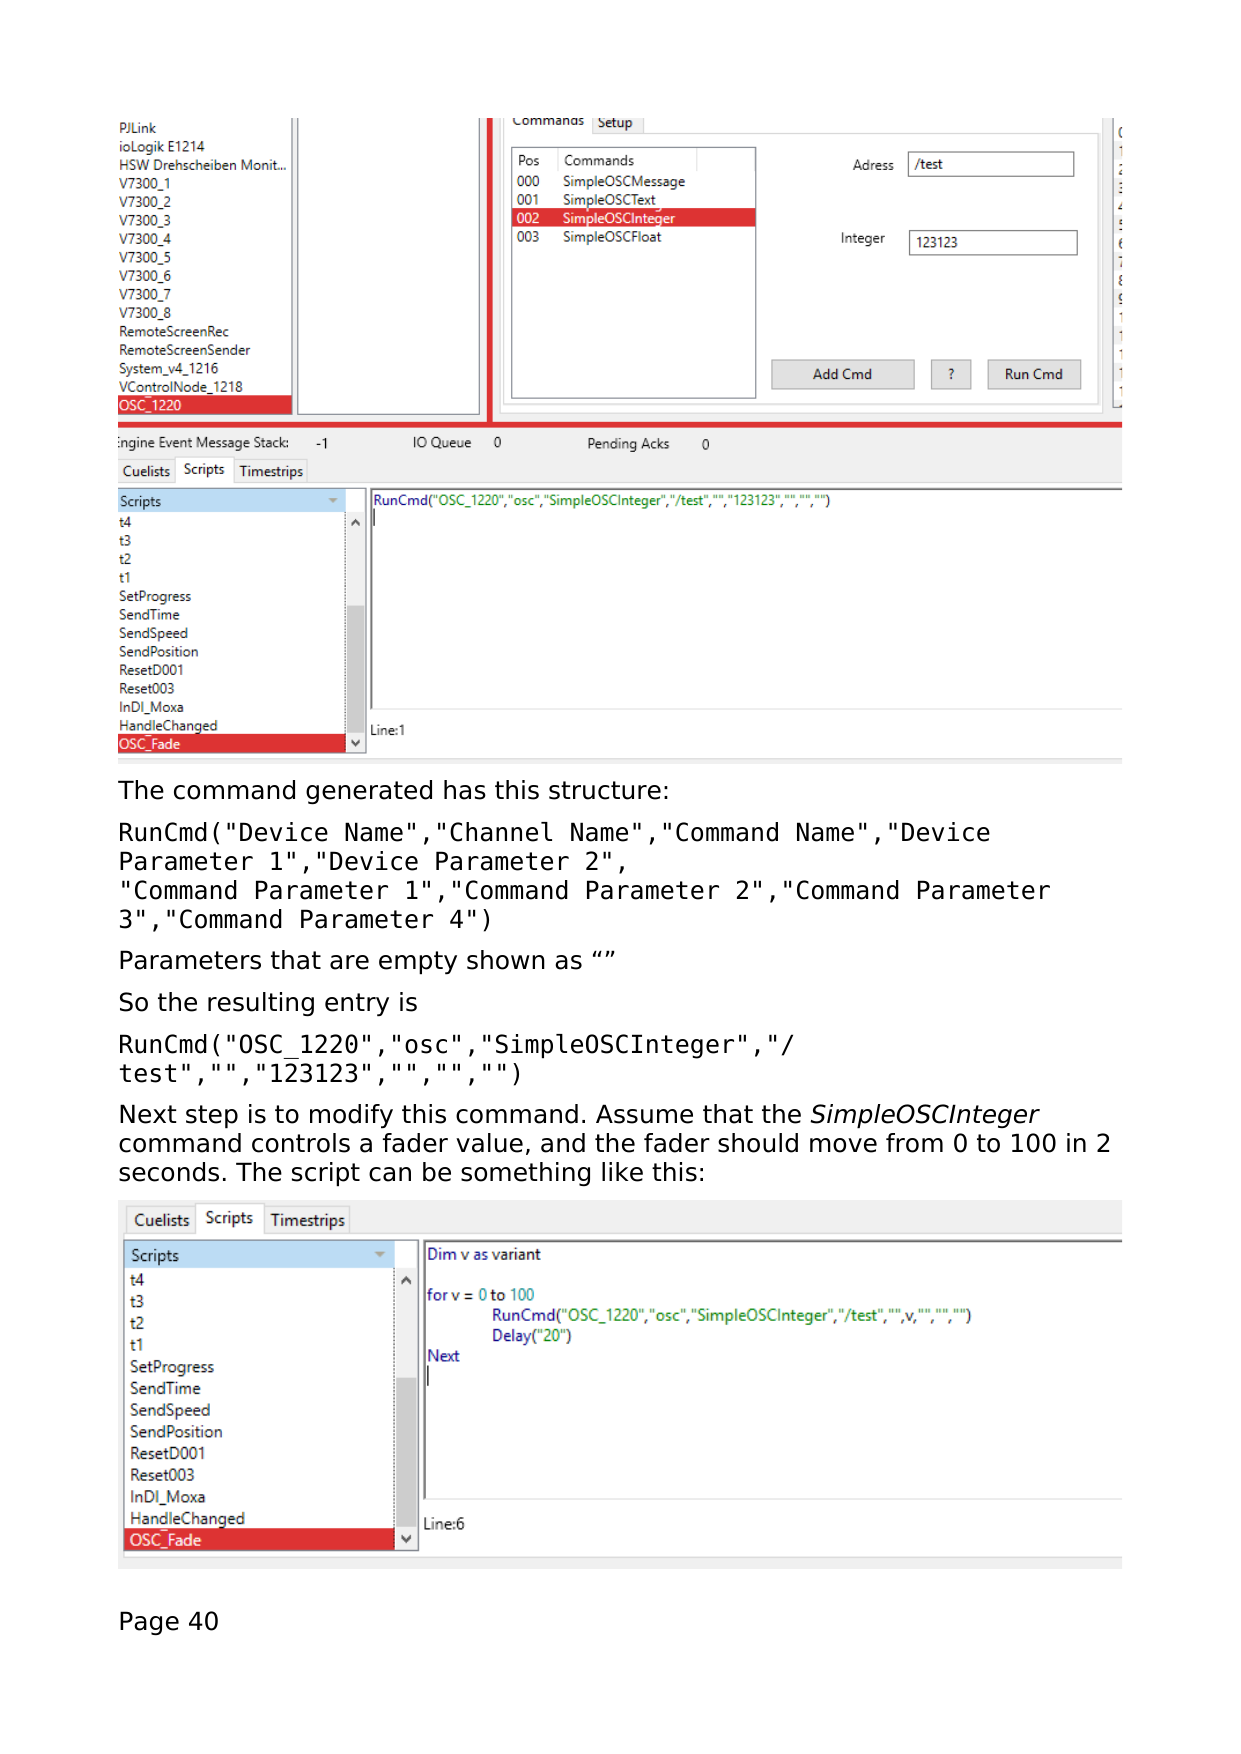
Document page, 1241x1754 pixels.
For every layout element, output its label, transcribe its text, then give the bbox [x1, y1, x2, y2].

text RunCmd("Device Name","Channel Name","Command Name","Device Parameter 1","Device Parameter 2", "Command Parameter 1","Command Parameter 2","Command Parameter 3","Command Parameter 4") [118, 818, 1122, 935]
picture [118, 118, 1123, 764]
text Next step is to modify this command. Assume that the SimpleOSCInteger command controls a fader value, and the fader should move from 0 to 100 in 2 seconds. The script can be something like this: [118, 1100, 1122, 1187]
text RunCmd("OSC_1220","osc","SimpleOSCInteger","/test","","123123","","","") [118, 1030, 1122, 1088]
text Parameters that are empty shown as “” [118, 946, 1122, 976]
text So the resulting entry is [118, 988, 1122, 1017]
text The command generated has this structure: [118, 776, 1122, 806]
picture [118, 1200, 1123, 1569]
